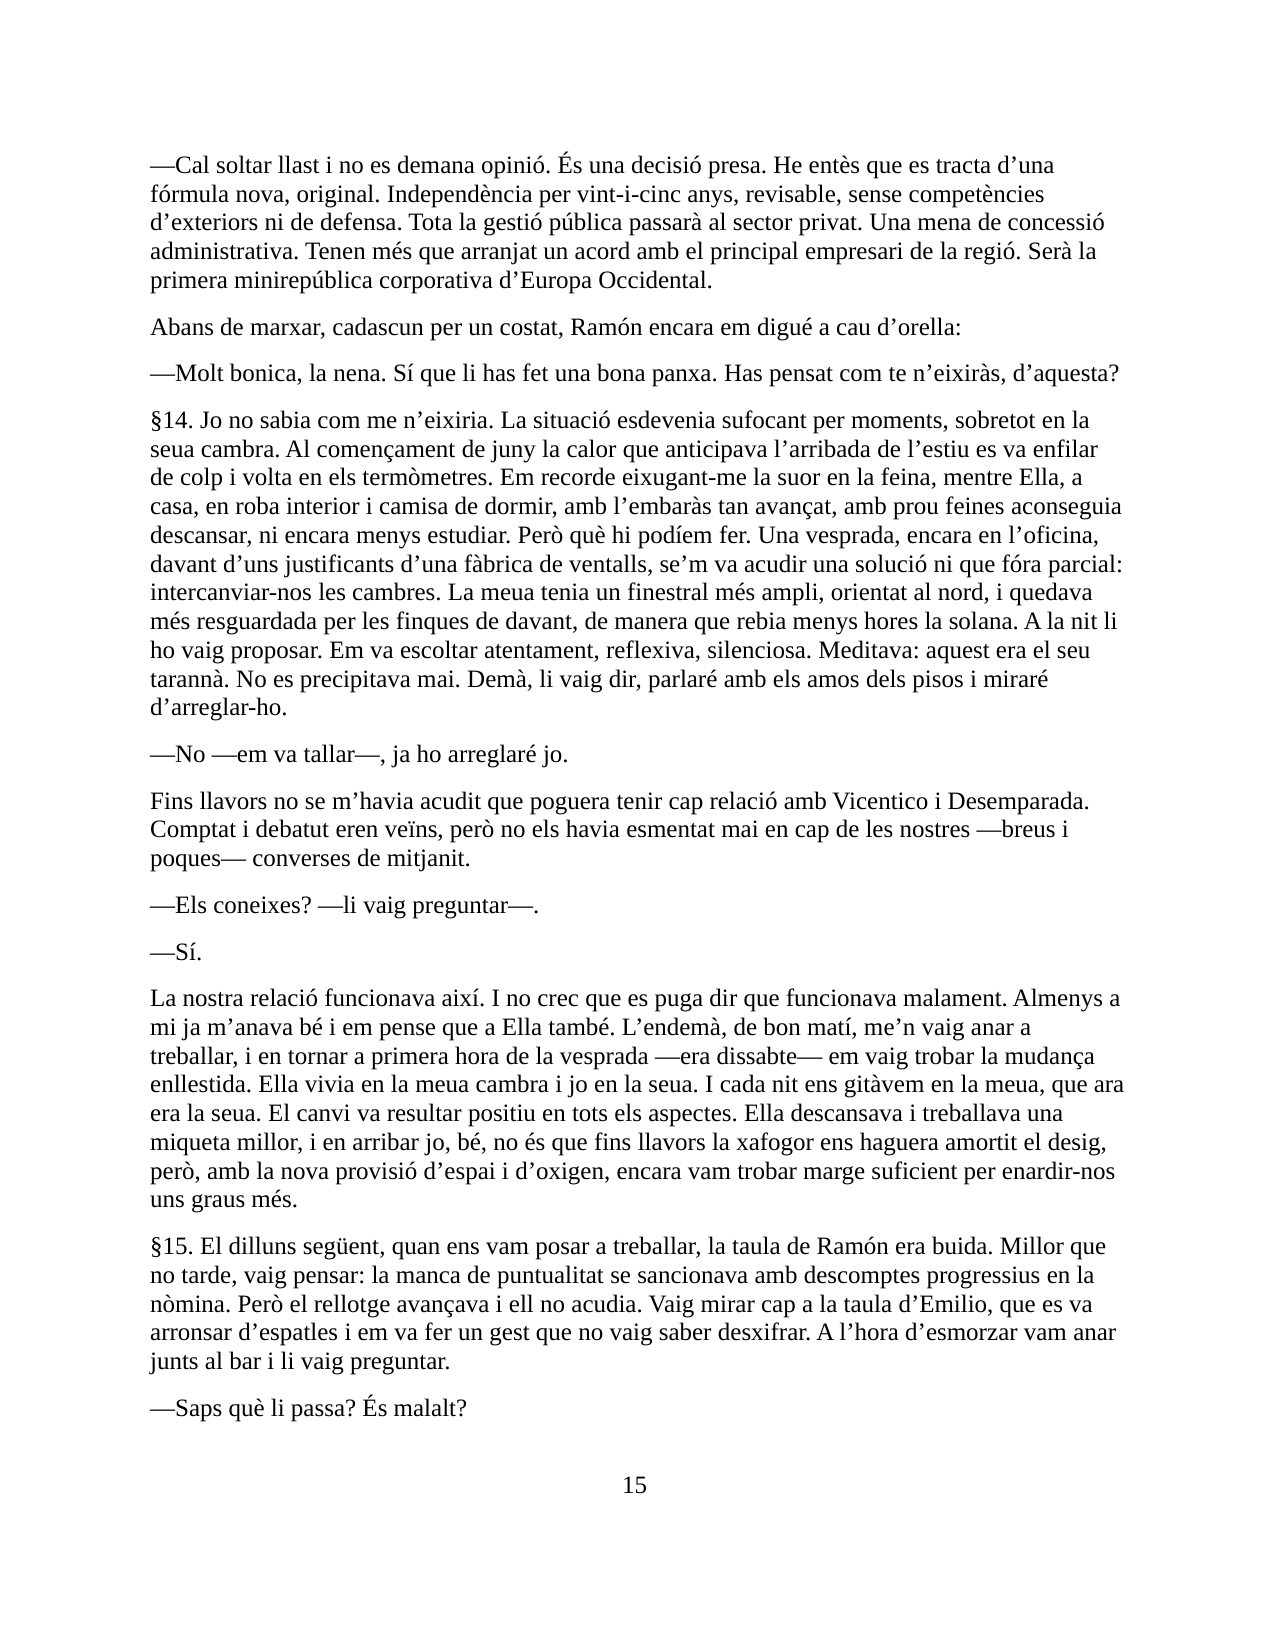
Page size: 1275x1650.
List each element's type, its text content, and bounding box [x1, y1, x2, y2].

text —Els coneixes? —li vaig preguntar—. [150, 890, 1125, 919]
text §14. Jo no sabia com me n’eixiria. La situació esdevenia sufocant per moments, sobretot en la seua cambra. Al començament de juny la calor que anticipava l’arribada de l’estiu es va enfilar de colp i volta en els termòmetres. Em recorde eixugant-me la suor en la feina, mentre Ella, a casa, en roba interior i camisa de dormir, amb l’embaràs tan avançat, amb prou feines aconseguia descansar, ni encara menys estudiar. Però què hi podíem fer. Una vesprada, encara en l’oficina, davant d’uns justificants d’una fàbrica de ventalls, se’m va acudir una solució ni que fóra parcial: intercanviar-nos les cambres. La meua tenia un finestral més ampli, orientat al nord, i quedava més resguardada per les finques de davant, de manera que rebia menys hores la solana. A la nit li ho vaig proposar. Em va escoltar atentament, reflexiva, silenciosa. Meditava: aquest era el seu tarannà. No es precipitava mai. Demà, li vaig dir, parlaré amb els amos dels pisos i miraré d’arreglar-ho. [150, 405, 1125, 721]
text Abans de marxar, cadascun per un costat, Ramón encara em digué a cau d’orella: [150, 312, 1125, 340]
text —Saps què li passa? És malalt? [150, 1393, 1125, 1422]
text —Sí. [150, 937, 1125, 965]
text §15. El dilluns següent, quan ens vam posar a treballar, la taula de Ramón era buida. Millor que no tarde, vaig pensar: la manca de puntualitat se sancionava amb descomptes progressius en la nòmina. Però el rellotge avançava i ell no acudia. Vaig mirar cap a la taula d’Emilio, que es va arronsar d’espatles i em va fer un gest que no vaig saber desxifrar. A l’hora d’esmorzar vam anar junts al bar i li vaig preguntar. [150, 1231, 1125, 1375]
text Fins llavors no se m’havia acudit que poguera tenir cap relació amb Vicentico i Desemparada. Comptat i debatut eren veïns, però no els havia esmentat mai en cap de les nostres —breus i poques— converses de mitjanit. [150, 786, 1125, 872]
text La nostra relació funcionava així. I no crec que es puga dir que funcionava malament. Almenys a mi ja m’anava bé i em pense que a Ella també. L’endemà, de bon matí, me’n vaig anar a treballar, i en tornar a primera hora de la vesprada —era dissabte— em vaig trobar la mudança enllestida. Ella vivia en la meua cambra i jo en la seua. I cada nit ens gitàvem en la meua, que ara era la seua. El canvi va resultar positiu en tots els aspectes. Ella descansava i treballava una miqueta millor, i en arribar jo, bé, no és que fins llavors la xafogor ens haguera amortit el desig, però, amb la nova provisió d’espai i d’oxigen, encara vam trobar marge suficient per enardir-nos uns graus més. [150, 983, 1125, 1213]
text —No —em va tallar—, ja ho arreglaré jo. [150, 739, 1125, 768]
text —Cal soltar llast i no es demana opinió. És una decisió presa. He entès que es tracta d’una fórmula nova, original. Independència per vint-i-cinc anys, revisable, sense competències d’exteriors ni de defensa. Tota la gestió pública passarà al sector privat. Una mena de concessió administrativa. Tenen més que arranjat un acord amb el principal empresari de la regió. Serà la primera minirepública corporativa d’Europa Occidental. [150, 150, 1125, 294]
text —Molt bonica, la nena. Sí que li has fet una bona panxa. Has pensat com te n’eixiràs, d’aquesta? [150, 358, 1125, 387]
